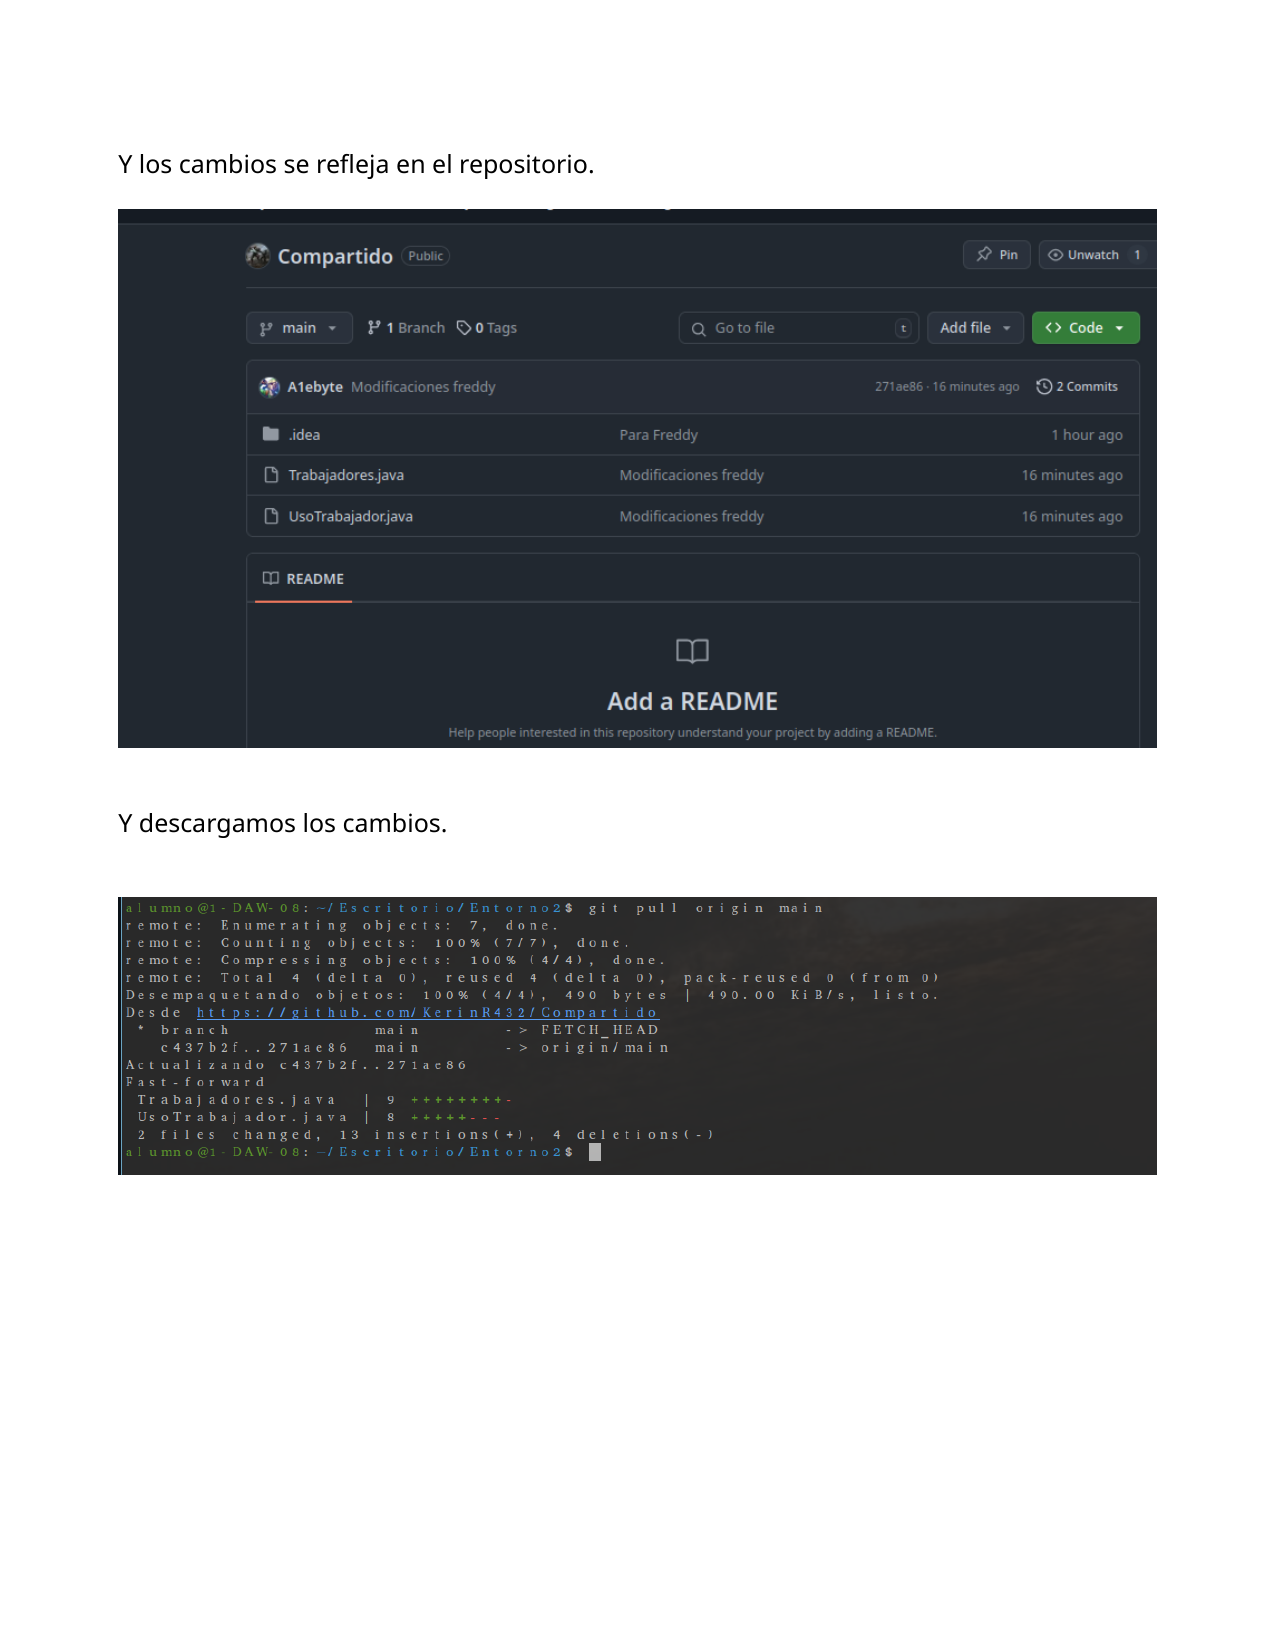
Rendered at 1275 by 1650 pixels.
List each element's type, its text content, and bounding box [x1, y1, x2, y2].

picture [118, 897, 1157, 1175]
picture [118, 209, 1157, 748]
text Y los cambios se refleja en el repositorio. [118, 147, 1157, 181]
text Y descargamos los cambios. [118, 805, 1157, 839]
